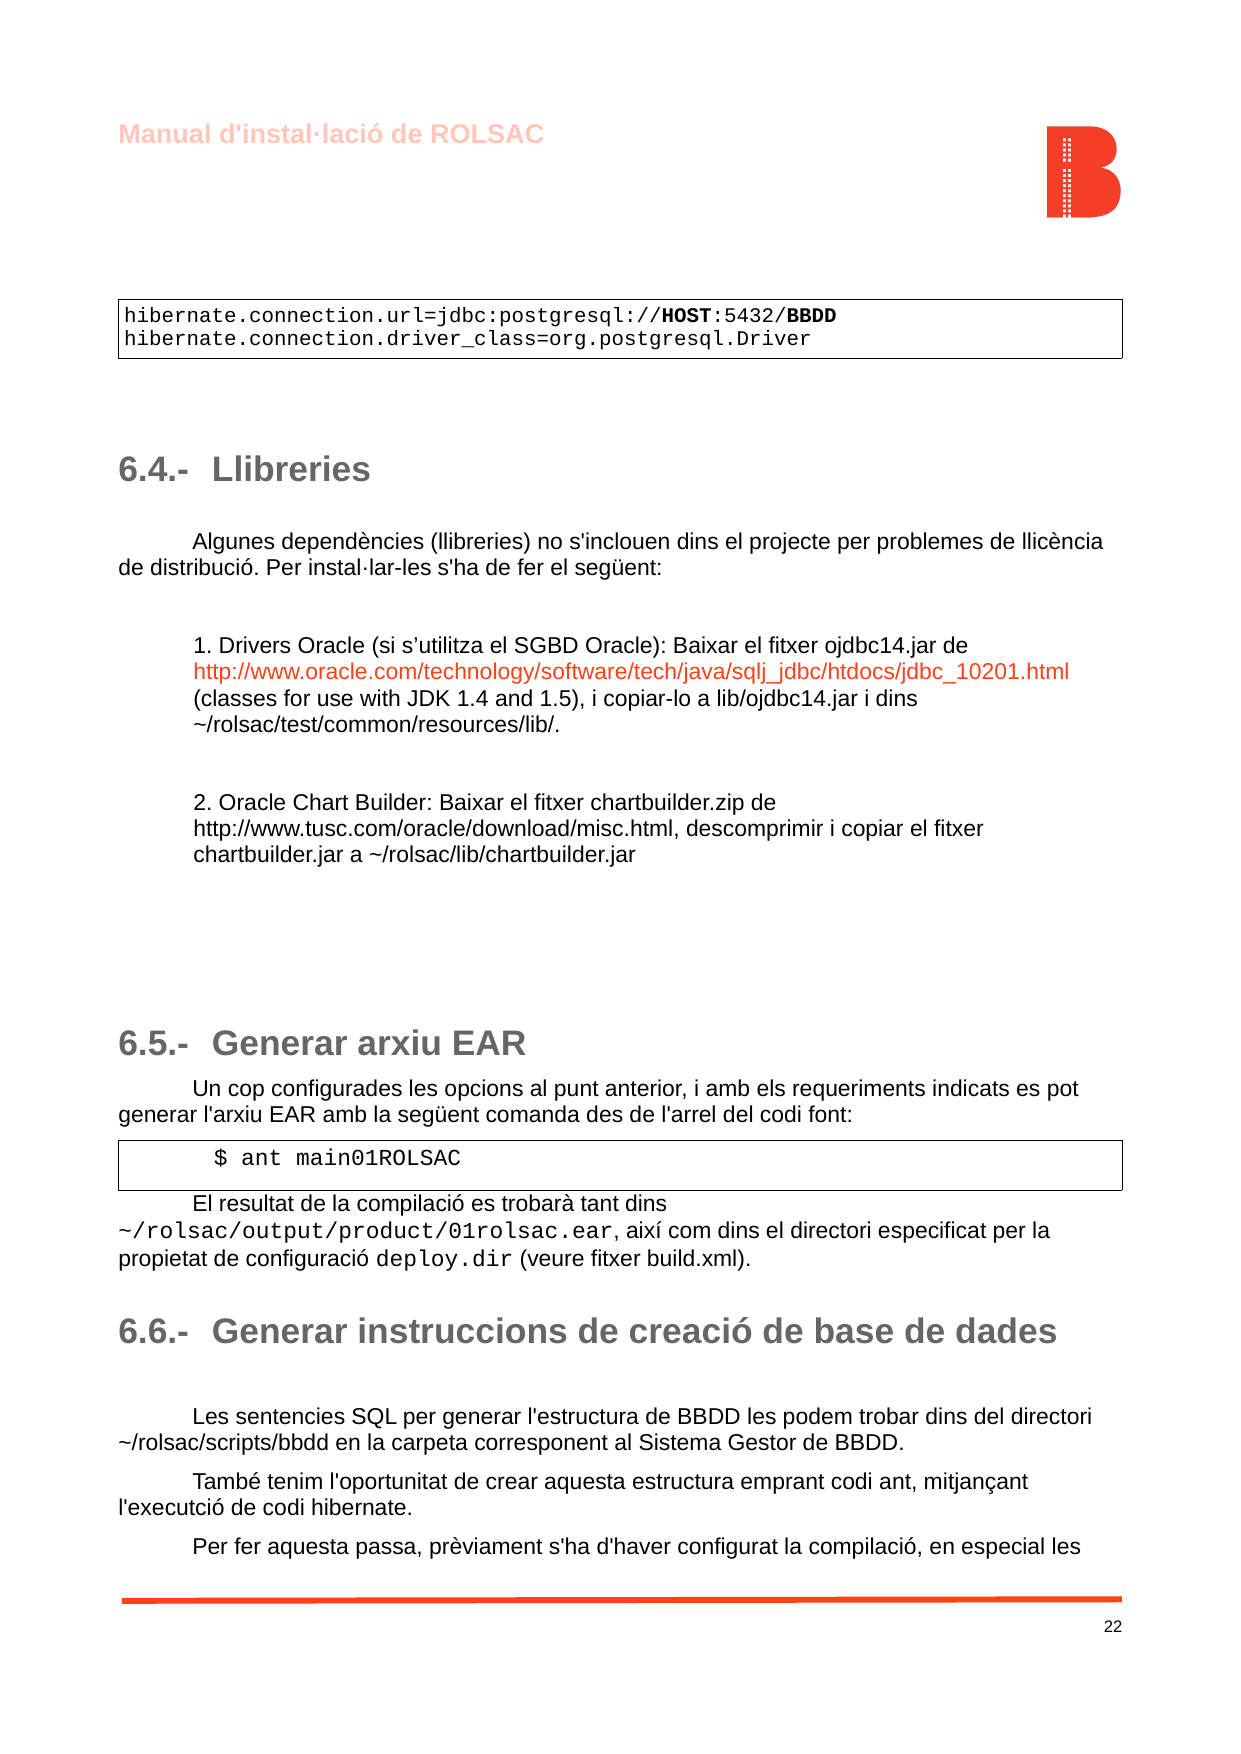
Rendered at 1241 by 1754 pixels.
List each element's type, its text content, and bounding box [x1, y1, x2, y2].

text Per fer aquesta passa, prèviament s'ha d'haver configurat la compilació, en especial les [118, 1533, 1122, 1559]
text També tenim l'oportunitat de crear aquesta estructura emprant codi ant, mitjançant l'executció de codi hibernate. [118, 1468, 1122, 1521]
text El resultat de la compilació es trobarà tant dins ~/rolsac/output/product/01rolsac.ear, així com dins el directori especificat per la propietat de configuració deploy.dir (veure fitxer build.xml). [118, 1191, 1122, 1273]
text Algunes dependències (llibreries) no s'inclouen dins el projecte per problemes de llicència de distribució. Per instal·lar-les s'ha de fer el següent: [118, 528, 1122, 580]
subtitle Generar arxiu EAR [118, 1022, 1122, 1062]
list 2. Oracle Chart Builder: Baixar el fitxer chartbuilder.zip de http://www.tusc.com/oracle/download/misc.html, descomprimir i copiar el fitxer chartbuilder.jar a ~/rolsac/lib/chartbuilder.jar [156, 788, 1122, 868]
text Un cop configurades les opcions al punt anterior, i amb els requeriments indicats es pot generar l'arxiu EAR amb la següent comanda des de l'arrel del codi font: [118, 1075, 1122, 1128]
list 1. Drivers Oracle (si s’utilitza el SGBD Oracle): Baixar el fitxer ojdbc14.jar de http://www.oracle.com/technology/software/tech/java/sqlj_jdbc/htdocs/jdbc_10201.html (classes for use with JDK 1.4 and 1.5), i copiar-lo a lib/ojdbc14.jar i dins ~/rolsac/test/common/resources/lib/. [156, 632, 1122, 737]
picture [1036, 124, 1130, 221]
subtitle Generar instruccions de creació de base de dades [118, 1311, 1122, 1351]
subtitle Llibreries [118, 448, 1122, 489]
table_header $ ant main01ROLSAC [119, 1141, 1122, 1190]
table_header hibernate.connection.url=jdbc:postgresql://HOST:5432/BBDD hibernate.connection.driver_class=org.postgresql.Driver [119, 300, 1122, 358]
text Les sentencies SQL per generar l'estructura de BBDD les podem trobar dins del directori ~/rolsac/scripts/bbdd en la carpeta corresponent al Sistema Gestor de BBDD. [118, 1403, 1122, 1456]
